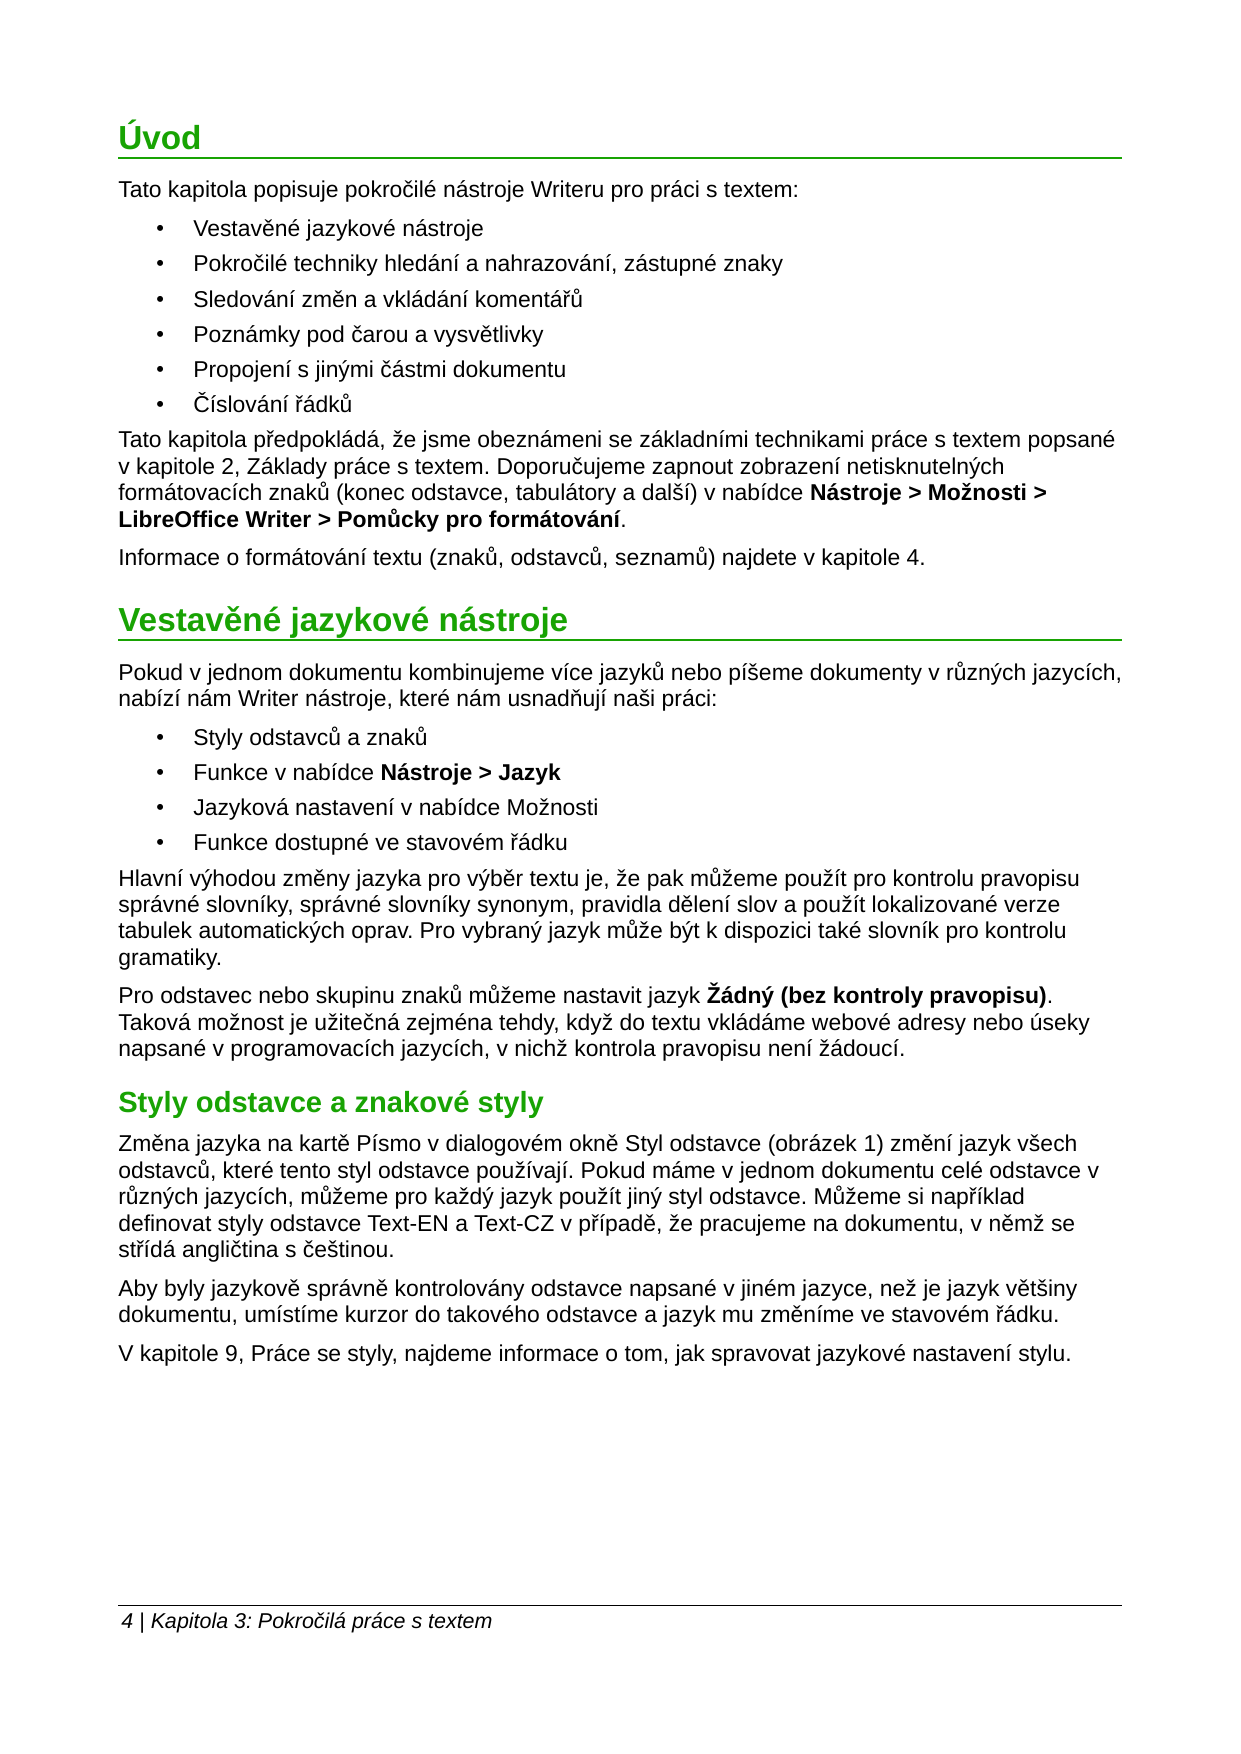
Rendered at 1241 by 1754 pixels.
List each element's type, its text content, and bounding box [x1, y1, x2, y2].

text Aby byly jazykově správně kontrolovány odstavce napsané v jiném jazyce, než je jazyk většiny dokumentu, umístíme kurzor do takového odstavce a jazyk mu změníme ve stavovém řádku. [118, 1275, 1122, 1327]
list Tato kapitola popisuje pokročilé nástroje Writeru pro práci s textem: [118, 176, 1122, 203]
text Informace o formátování textu (znaků, odstavců, seznamů) najdete v kapitole 4. [118, 544, 1122, 571]
list Číslování řádků [156, 391, 1122, 418]
list Funkce dostupné ve stavovém řádku [156, 829, 1122, 856]
list Jazyková nastavení v nabídce Možnosti [156, 794, 1122, 820]
list Pokročilé techniky hledání a nahrazování, zástupné znaky [156, 250, 1122, 277]
subtitle Úvod [118, 118, 1122, 157]
text Pro odstavec nebo skupinu znaků můžeme nastavit jazyk Žádný (bez kontroly pravopisu). Taková možnost je užitečná zejména tehdy, když do textu vkládáme webové adresy nebo úseky napsané v programovacích jazycích, v nichž kontrola pravopisu není žádoucí. [118, 982, 1122, 1061]
list Pokud v jednom dokumentu kombinujeme více jazyků nebo píšeme dokumenty v různých jazycích, nabízí nám Writer nástroje, které nám usnadňují naši práci: [118, 658, 1122, 711]
list Styly odstavců a znaků [156, 724, 1122, 750]
list Poznámky pod čarou a vysvětlivky [156, 321, 1122, 347]
text Tato kapitola předpokládá, že jsme obeznámeni se základními technikami práce s textem popsané v kapitole 2, Základy práce s textem. Doporučujeme zapnout zobrazení netisknutelných formátovacích znaků (konec odstavce, tabulátory a další) v nabídce Nástroje > Možnosti > LibreOffice Writer > Pomůcky pro formátování. [118, 426, 1122, 532]
list Funkce v nabídce Nástroje > Jazyk [156, 759, 1122, 785]
text Změna jazyka na kartě Písmo v dialogovém okně Styl odstavce (obrázek 1) změní jazyk všech odstavců, které tento styl odstavce používají. Pokud máme v jednom dokumentu celé odstavce v různých jazycích, můžeme pro každý jazyk použít jiný styl odstavce. Můžeme si například definovat styly odstavce Text-EN a Text-CZ v případě, že pracujeme na dokumentu, v němž se střídá angličtina s češtinou. [118, 1130, 1122, 1262]
list Sledování změn a vkládání komentářů [156, 286, 1122, 312]
list Propojení s jinými částmi dokumentu [156, 356, 1122, 382]
subtitle Styly odstavce a znakové styly [118, 1085, 1122, 1119]
subtitle Vestavěné jazykové nástroje [118, 600, 1122, 639]
text V kapitole 9, Práce se styly, najdeme informace o tom, jak spravovat jazykové nastavení stylu. [118, 1340, 1122, 1366]
list Vestavěné jazykové nástroje [156, 215, 1122, 242]
text Hlavní výhodou změny jazyka pro výběr textu je, že pak můžeme použít pro kontrolu pravopisu správné slovníky, správné slovníky synonym, pravidla dělení slov a použít lokalizované verze tabulek automatických oprav. Pro vybraný jazyk může být k dispozici také slovník pro kontrolu gramatiky. [118, 864, 1122, 970]
